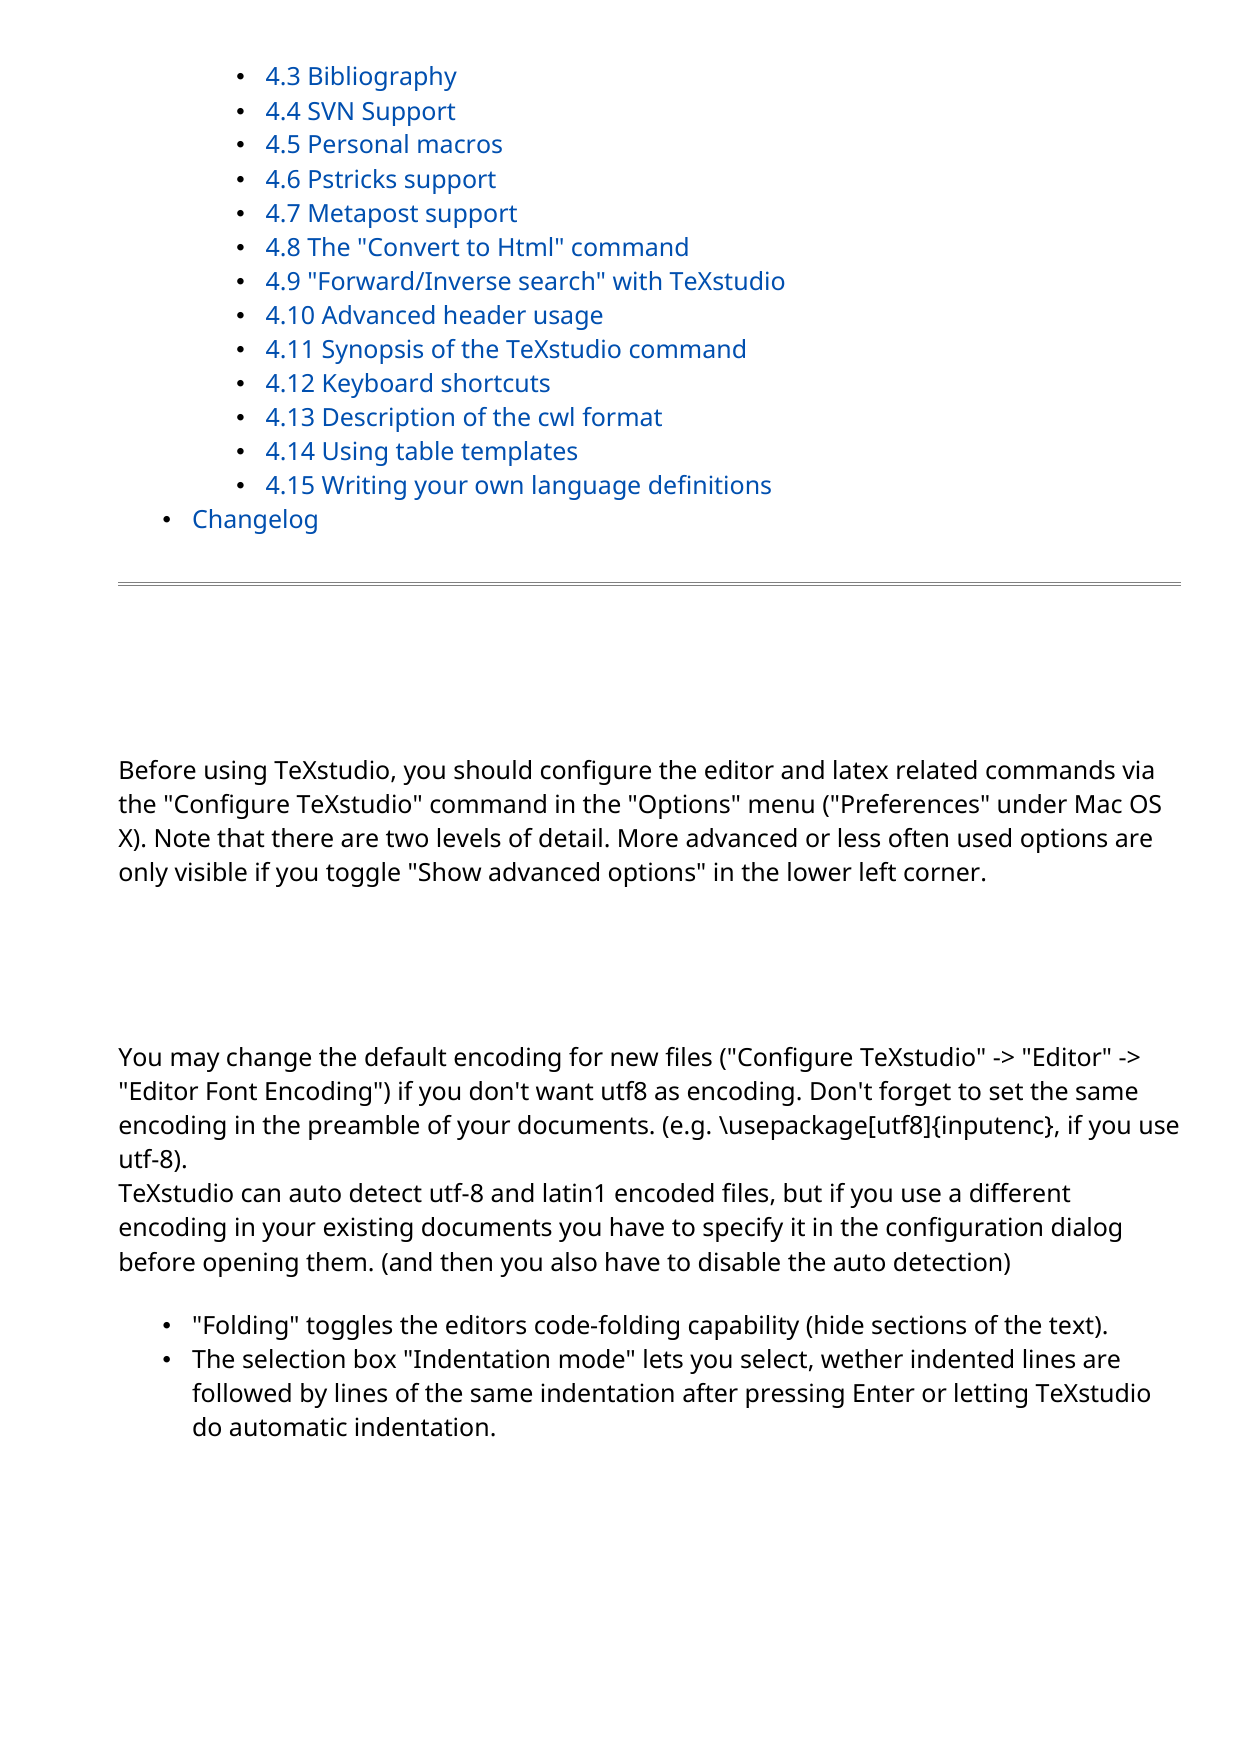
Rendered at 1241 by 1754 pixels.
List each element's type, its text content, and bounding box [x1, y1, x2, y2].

list "Folding" toggles the editors code-folding capability (hide sections of the text). [162, 1308, 1181, 1342]
list 4.6 Pstricks support [236, 161, 1181, 195]
list The selection box "Indentation mode" lets you select, wether indented lines are followed by lines of the same indentation after pressing Enter or letting TeXstudio do automatic indentation. [162, 1342, 1181, 1444]
list 4.5 Personal macros [236, 127, 1181, 161]
list 4.3 Bibliography [236, 59, 1181, 93]
list 4.13 Description of the cwl format [236, 400, 1181, 434]
list 4.8 The "Convert to Html" command [236, 229, 1181, 263]
list 4.10 Advanced header usage [236, 297, 1181, 332]
list 4.12 Keyboard shortcuts [236, 366, 1181, 400]
text You may change the default encoding for new files ("Configure TeXstudio" -> "Editor" -> "Editor Font Encoding") if you don't want utf8 as encoding. Don't forget to set the same encoding in the preamble of your documents. (e.g. \usepackage[utf8]{inputenc}, if you use utf-8). TeXstudio can auto detect utf-8 and latin1 encoded files, but if you use a different encoding in your existing documents you have to specify it in the configuration dialog before opening them. (and then you also have to disable the auto detection) [118, 1040, 1181, 1278]
subtitle 1.1 Configuring the editor [165, 965, 1134, 1016]
list 4.7 Metapost support [236, 195, 1181, 229]
list Changelog [162, 502, 1181, 536]
text Before using TeXstudio, you should configure the editor and latex related commands via the "Configure TeXstudio" command in the "Options" menu ("Preferences" under Mac OS X). Note that there are two levels of detail. More advanced or less often used options are only visible if you toggle "Show advanced options" in the lower left corner. [118, 753, 1181, 889]
list 4.14 Using table templates [236, 434, 1181, 468]
subtitle 1. Configuring TeXstudio [165, 661, 1134, 729]
list 4.11 Synopsis of the TeXstudio command [236, 332, 1181, 366]
list 4.15 Writing your own language definitions [236, 468, 1181, 502]
list 4.4 SVN Support [236, 93, 1181, 127]
list 4.9 "Forward/Inverse search" with TeXstudio [236, 263, 1181, 297]
